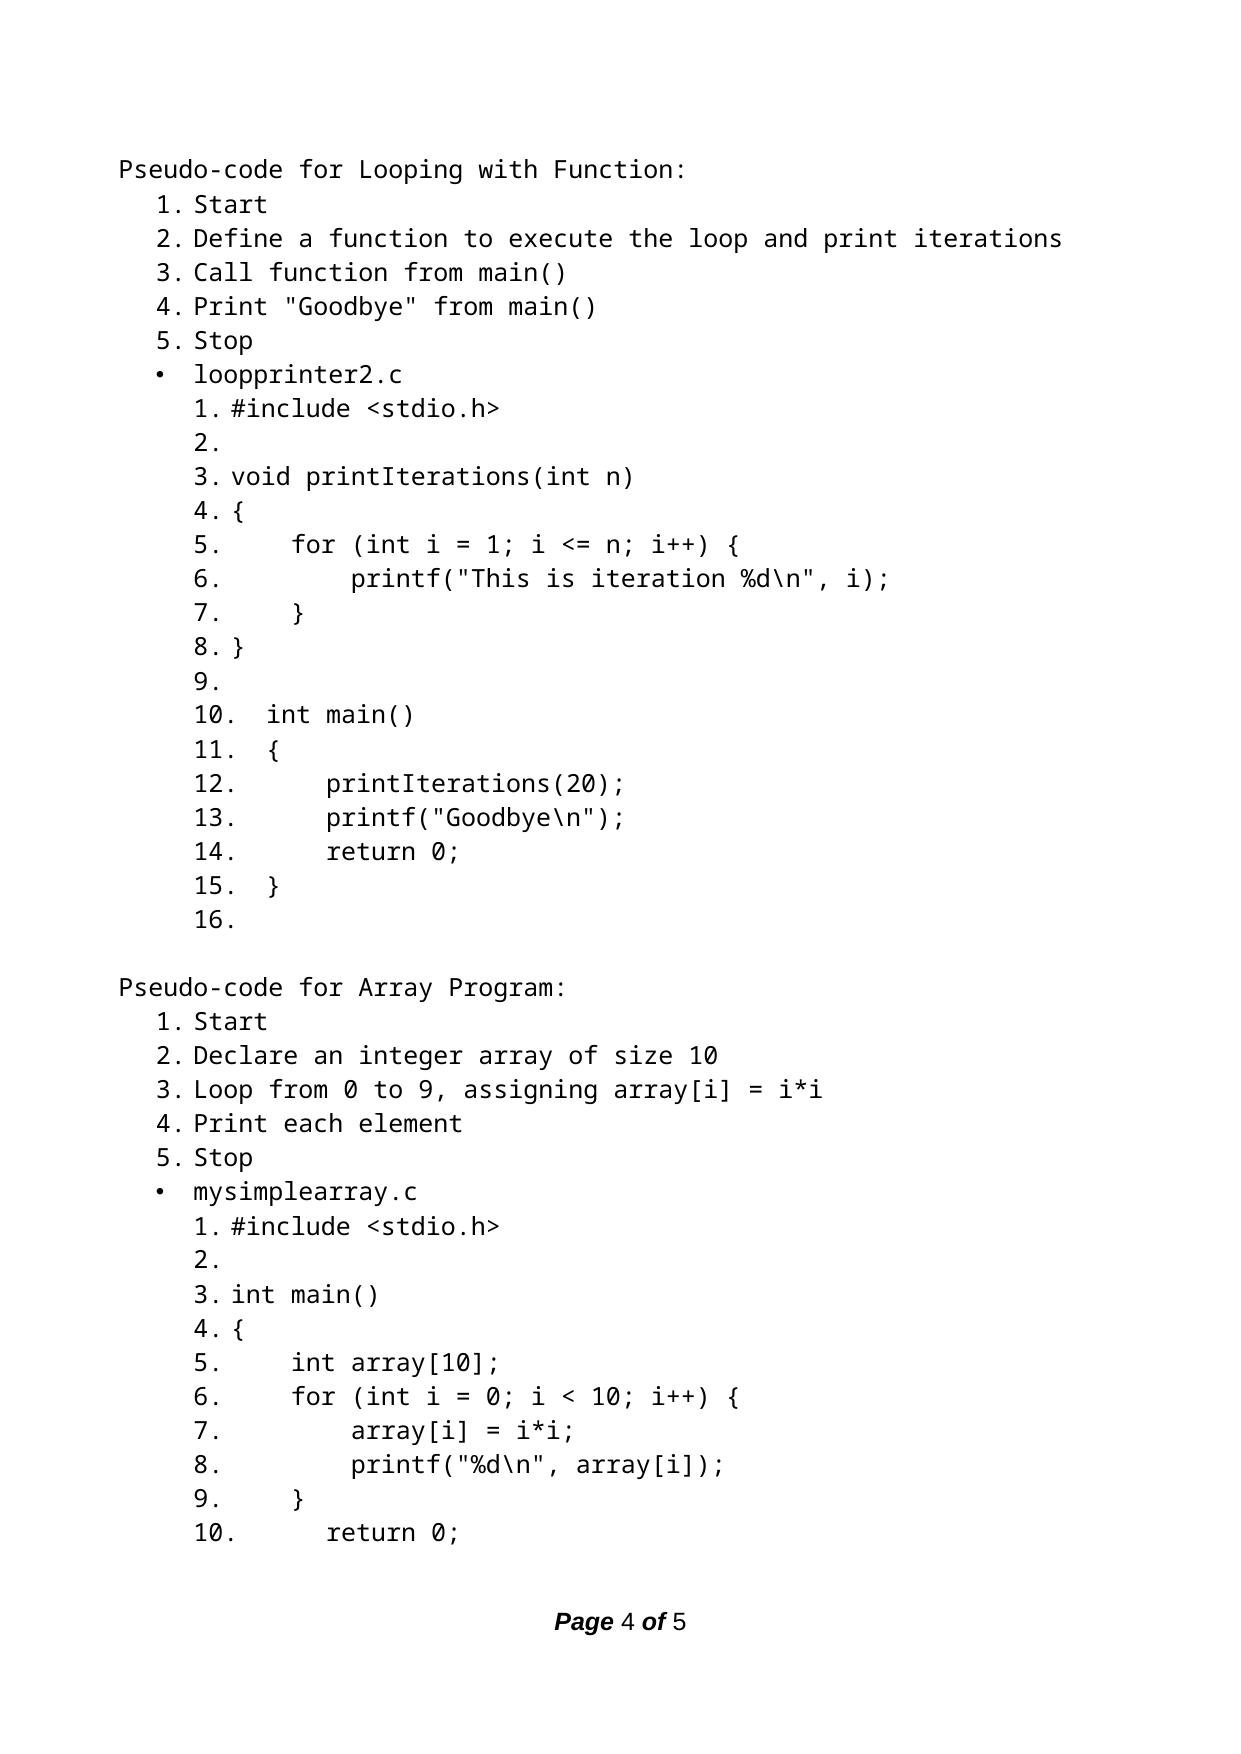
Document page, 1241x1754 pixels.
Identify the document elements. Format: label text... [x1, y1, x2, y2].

list } [193, 1481, 1122, 1515]
list Start [156, 1004, 1122, 1038]
list Start [156, 186, 1122, 220]
text Pseudo-code for Looping with Function: [118, 152, 1122, 186]
list Declare an integer array of size 10 [156, 1038, 1122, 1072]
list printf("This is iteration %d\n", i); [193, 561, 1122, 595]
list Stop [156, 1140, 1122, 1174]
list { [193, 1310, 1122, 1344]
list int main() [193, 1276, 1122, 1310]
list void printIterations(int n) [193, 459, 1122, 493]
list loopprinter2.c [156, 357, 1122, 391]
list { [193, 493, 1122, 527]
list for (int i = 1; i <= n; i++) { [193, 527, 1122, 561]
list } [193, 629, 1122, 663]
list printf("Goodbye\n"); [193, 799, 1122, 833]
list array[i] = i*i; [193, 1412, 1122, 1447]
list Print "Goodbye" from main() [156, 288, 1122, 322]
list printf("%d\n", array[i]); [193, 1447, 1122, 1481]
list #include <stdio.h> [193, 391, 1122, 425]
list } [193, 867, 1122, 902]
list } [193, 595, 1122, 629]
list Print each element [156, 1106, 1122, 1140]
list { [193, 731, 1122, 765]
list #include <stdio.h> [193, 1208, 1122, 1242]
list Stop [156, 322, 1122, 357]
list return 0; [193, 1515, 1122, 1549]
list Call function from main() [156, 254, 1122, 288]
list for (int i = 0; i < 10; i++) { [193, 1378, 1122, 1412]
list int array[10]; [193, 1344, 1122, 1378]
list return 0; [193, 833, 1122, 867]
list Define a function to execute the loop and print iterations [156, 220, 1122, 254]
list Loop from 0 to 9, assigning array[i] = i*i [156, 1072, 1122, 1106]
text Pseudo-code for Array Program: [118, 970, 1122, 1004]
list int main() [193, 697, 1122, 731]
list mysimplearray.c [156, 1174, 1122, 1208]
list printIterations(20); [193, 765, 1122, 799]
